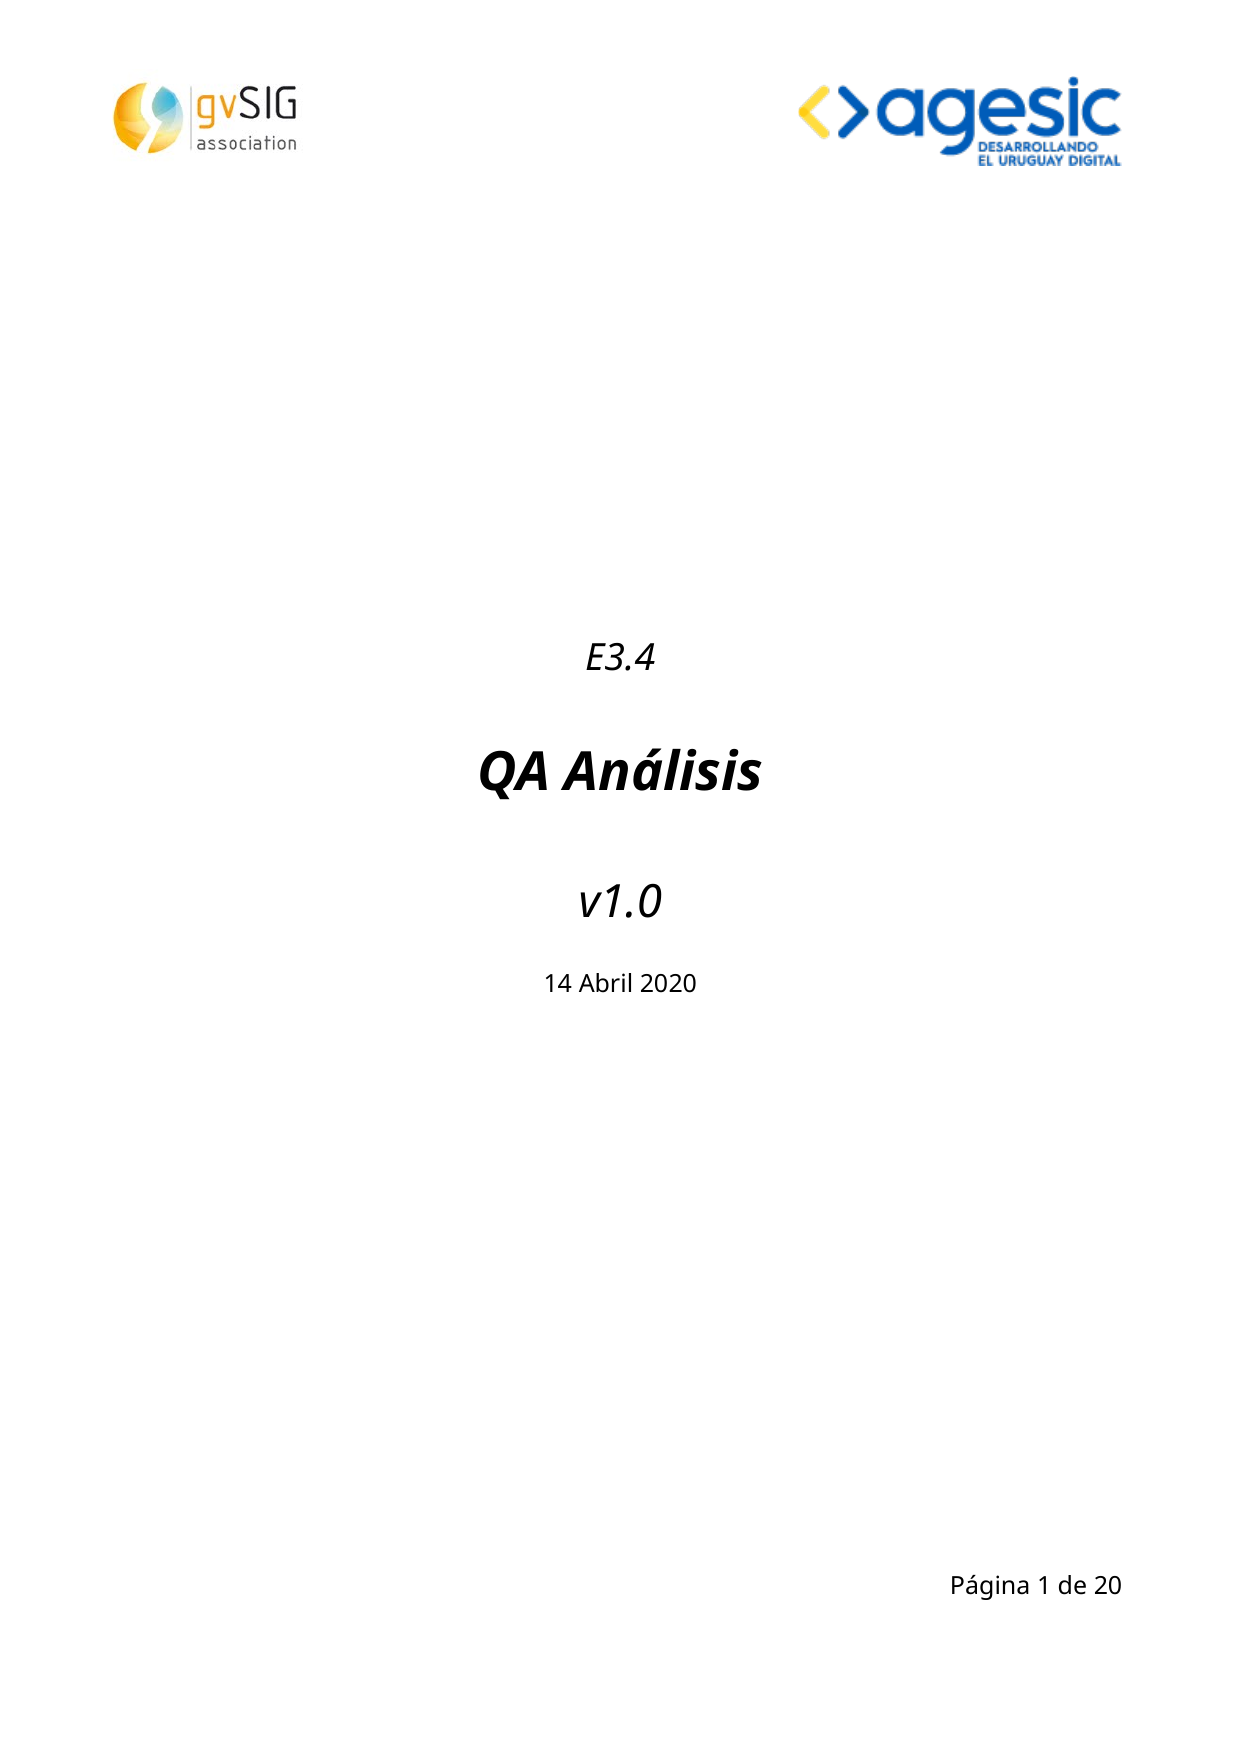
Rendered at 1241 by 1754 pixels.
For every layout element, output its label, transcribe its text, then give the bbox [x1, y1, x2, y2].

picture [97, 69, 312, 167]
text QA Análisis [118, 733, 1122, 807]
text 14 Abril 2020 [118, 965, 1122, 999]
picture [798, 76, 1122, 166]
text v1.0 [118, 869, 1122, 931]
text E3.4 [118, 631, 1122, 682]
